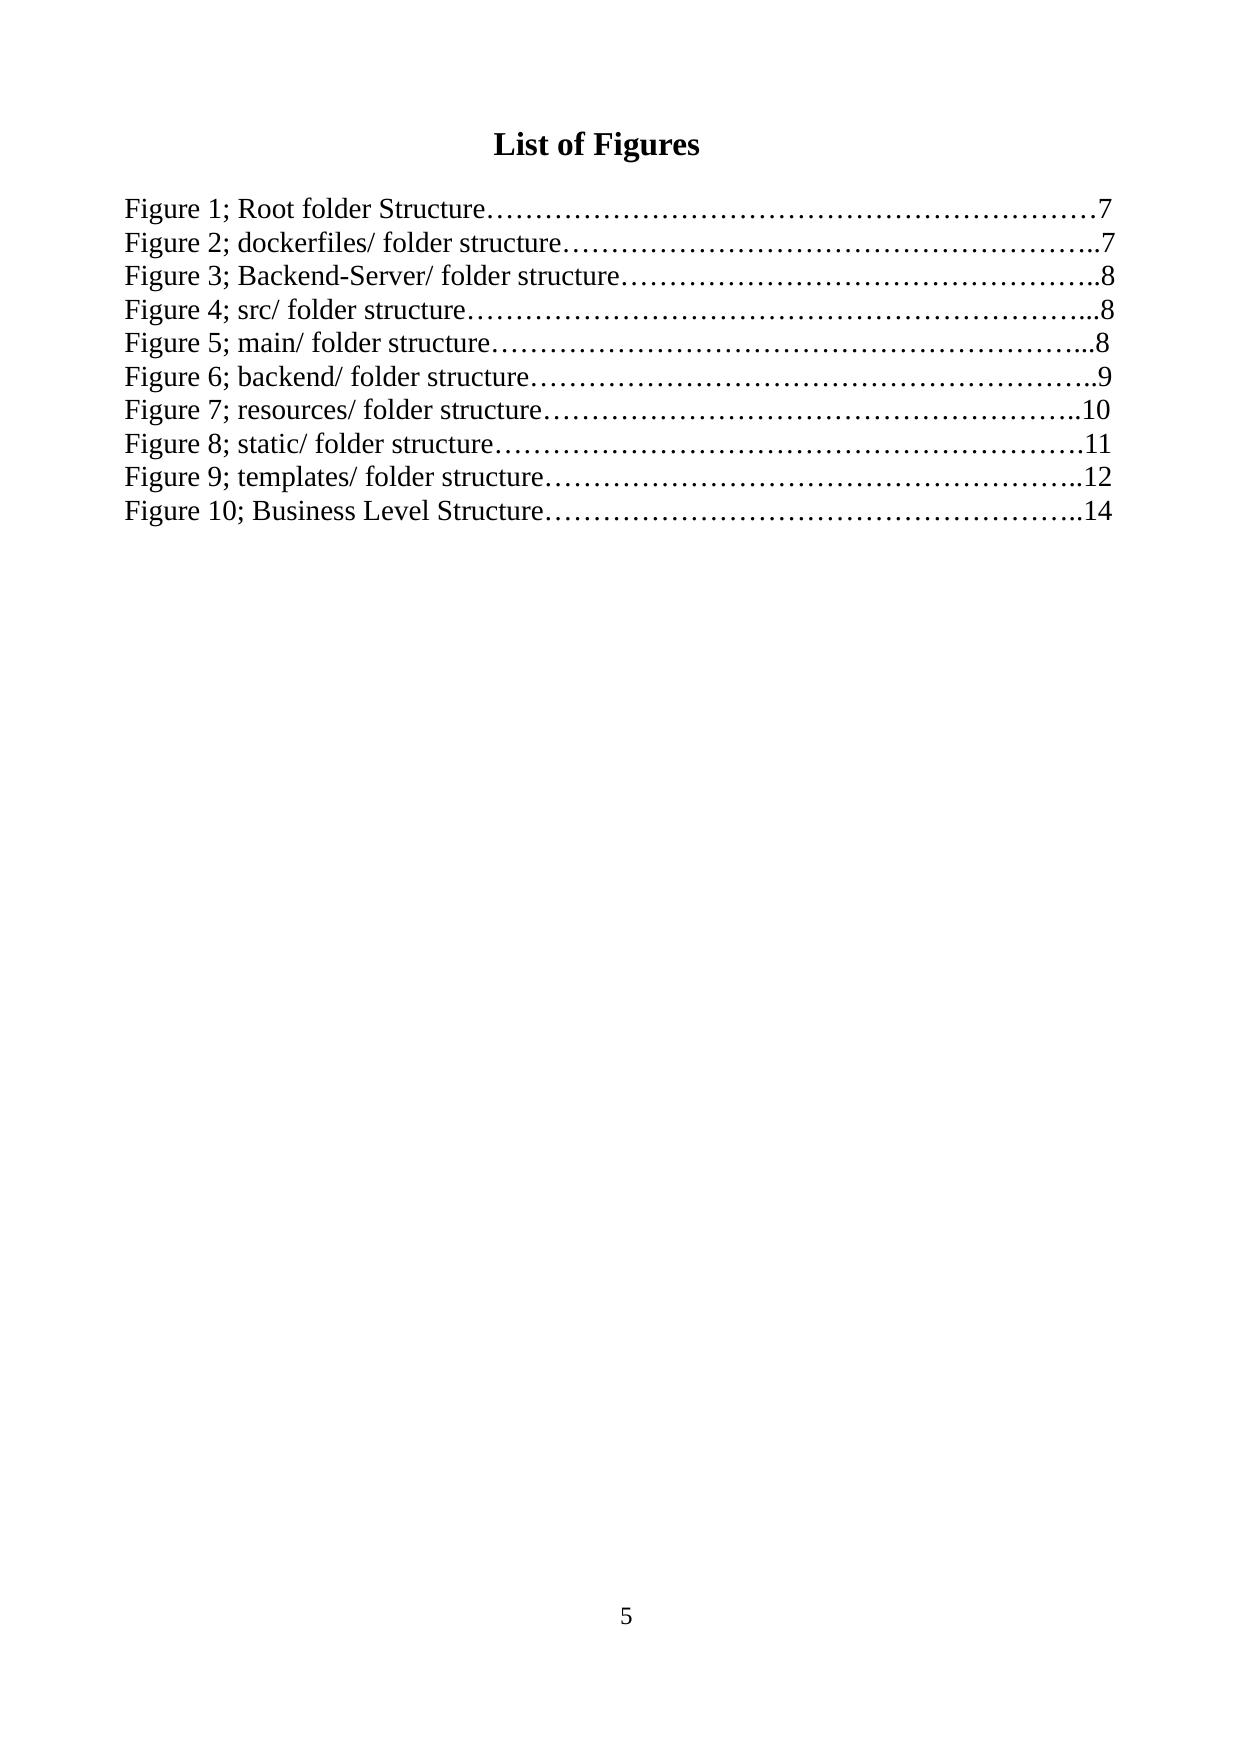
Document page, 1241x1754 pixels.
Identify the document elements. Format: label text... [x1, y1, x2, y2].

text Figure 3; Backend-Server/ folder structure…………………………………………..8 [124, 258, 1116, 292]
text Figure 6; backend/ folder structure…………………………………………………..9 [124, 359, 1116, 392]
text Figure 9; templates/ folder structure………………………………………………..12 [124, 459, 1116, 493]
text Figure 7; resources/ folder structure………………………………………………..10 [124, 392, 1116, 426]
text Figure 4; src/ folder structure………………………………………………………...8 [124, 292, 1116, 325]
text Figure 1; Root folder Structure………………………………………………………7 [124, 191, 1116, 225]
text Figure 10; Business Level Structure………………………………………………..14 [124, 493, 1116, 527]
text List of Figures [124, 124, 1116, 162]
text Figure 8; static/ folder structure…………………………………………………….11 [124, 426, 1116, 459]
text Figure 2; dockerfiles/ folder structure………………………………………………..7 [124, 225, 1116, 258]
text Figure 5; main/ folder structure……………………………………………………...8 [124, 325, 1116, 359]
